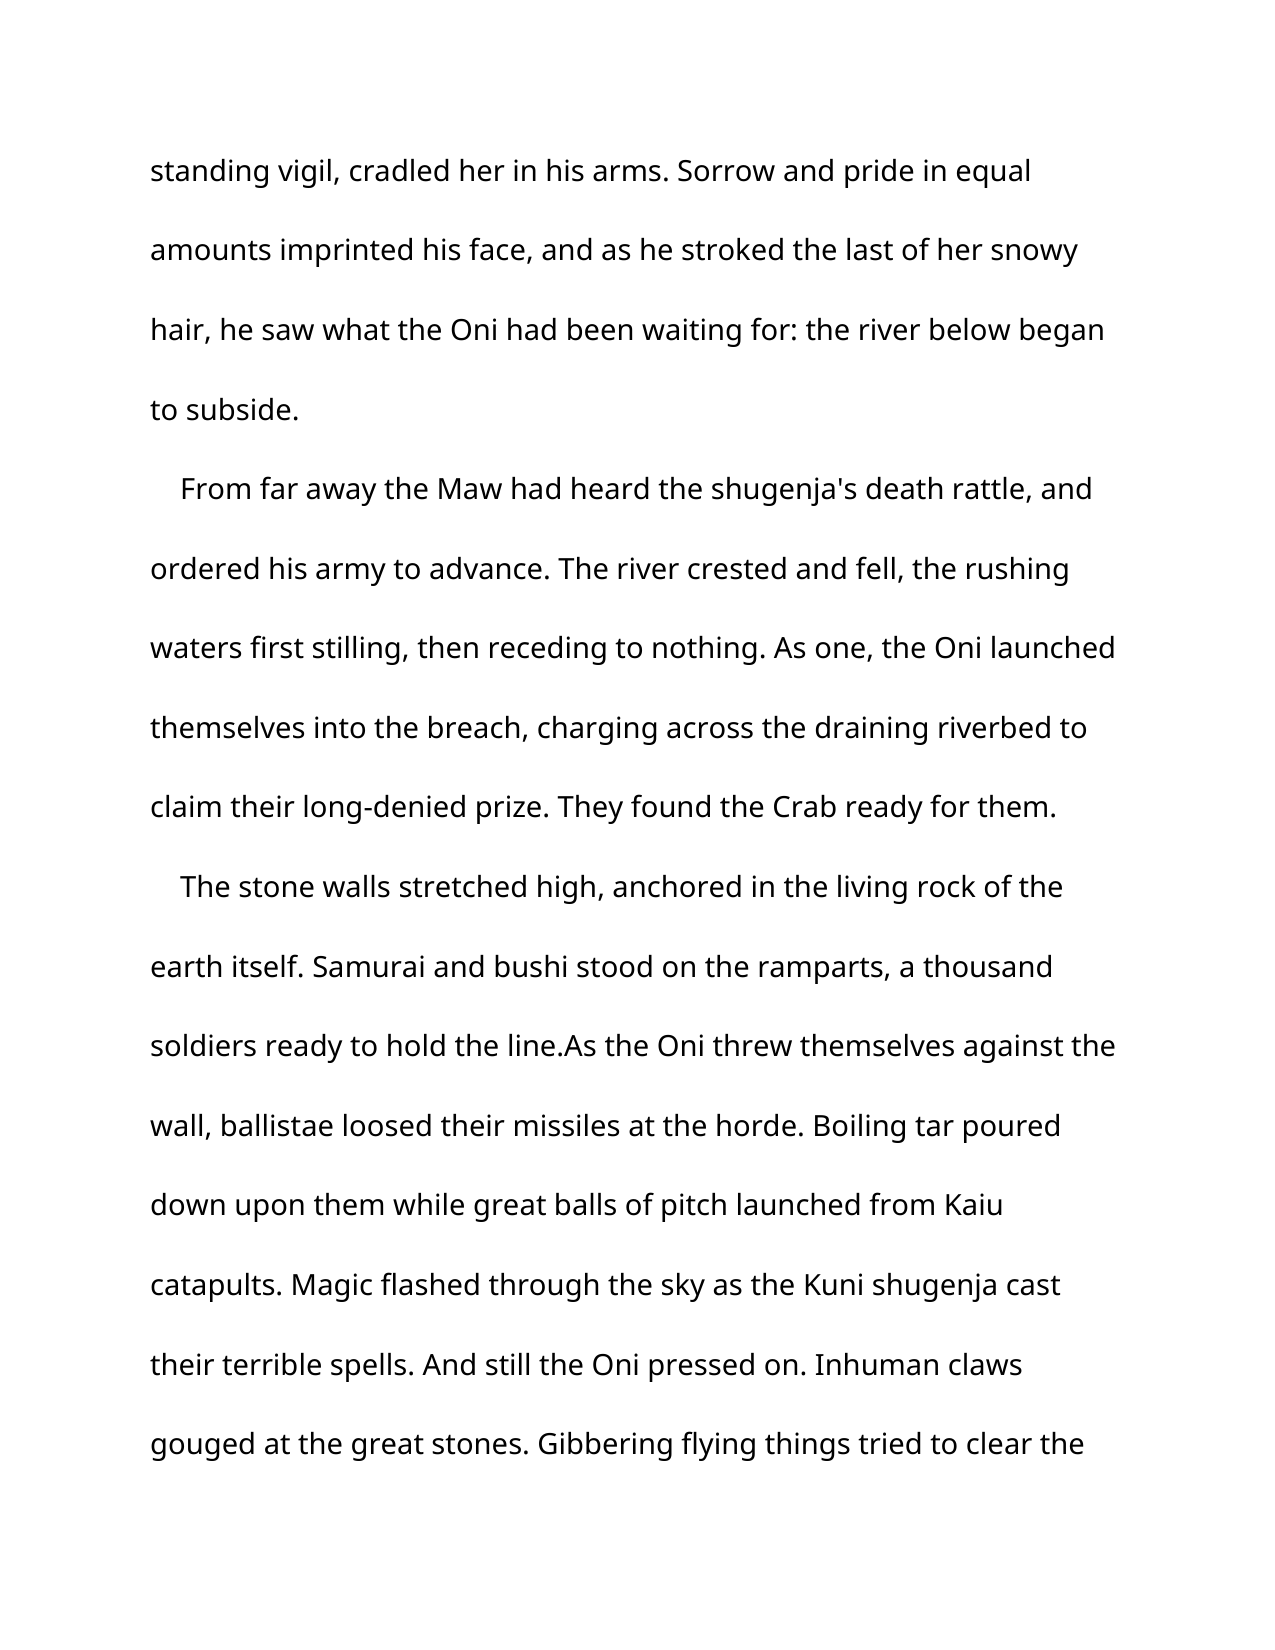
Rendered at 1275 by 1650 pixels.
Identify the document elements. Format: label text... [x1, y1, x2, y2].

text standing vigil, cradled her in his arms. Sorrow and pride in equal amounts imprinted his face, and as he stroked the last of her snowy hair, he saw what the Oni had been waiting for: the river below began to subside. [150, 150, 1125, 428]
text The stone walls stretched high, anchored in the living rock of the earth itself. Samurai and bushi stood on the ramparts, a thousand soldiers ready to hold the line.As the Oni threw themselves against the wall, ballistae loosed their missiles at the horde. Boiling tar poured down upon them while great balls of pitch launched from Kaiu catapults. Magic flashed through the sky as the Kuni shugenja cast their terrible spells. And still the Oni pressed on. Inhuman claws gouged at the great stones. Gibbering flying things tried to clear the [150, 866, 1125, 1463]
text From far away the Maw had heard the shugenja's death rattle, and ordered his army to advance. The river crested and fell, the rushing waters first stilling, then receding to nothing. As one, the Oni launched themselves into the breach, charging across the draining riverbed to claim their long-denied prize. They found the Crab ready for them. [150, 468, 1125, 826]
